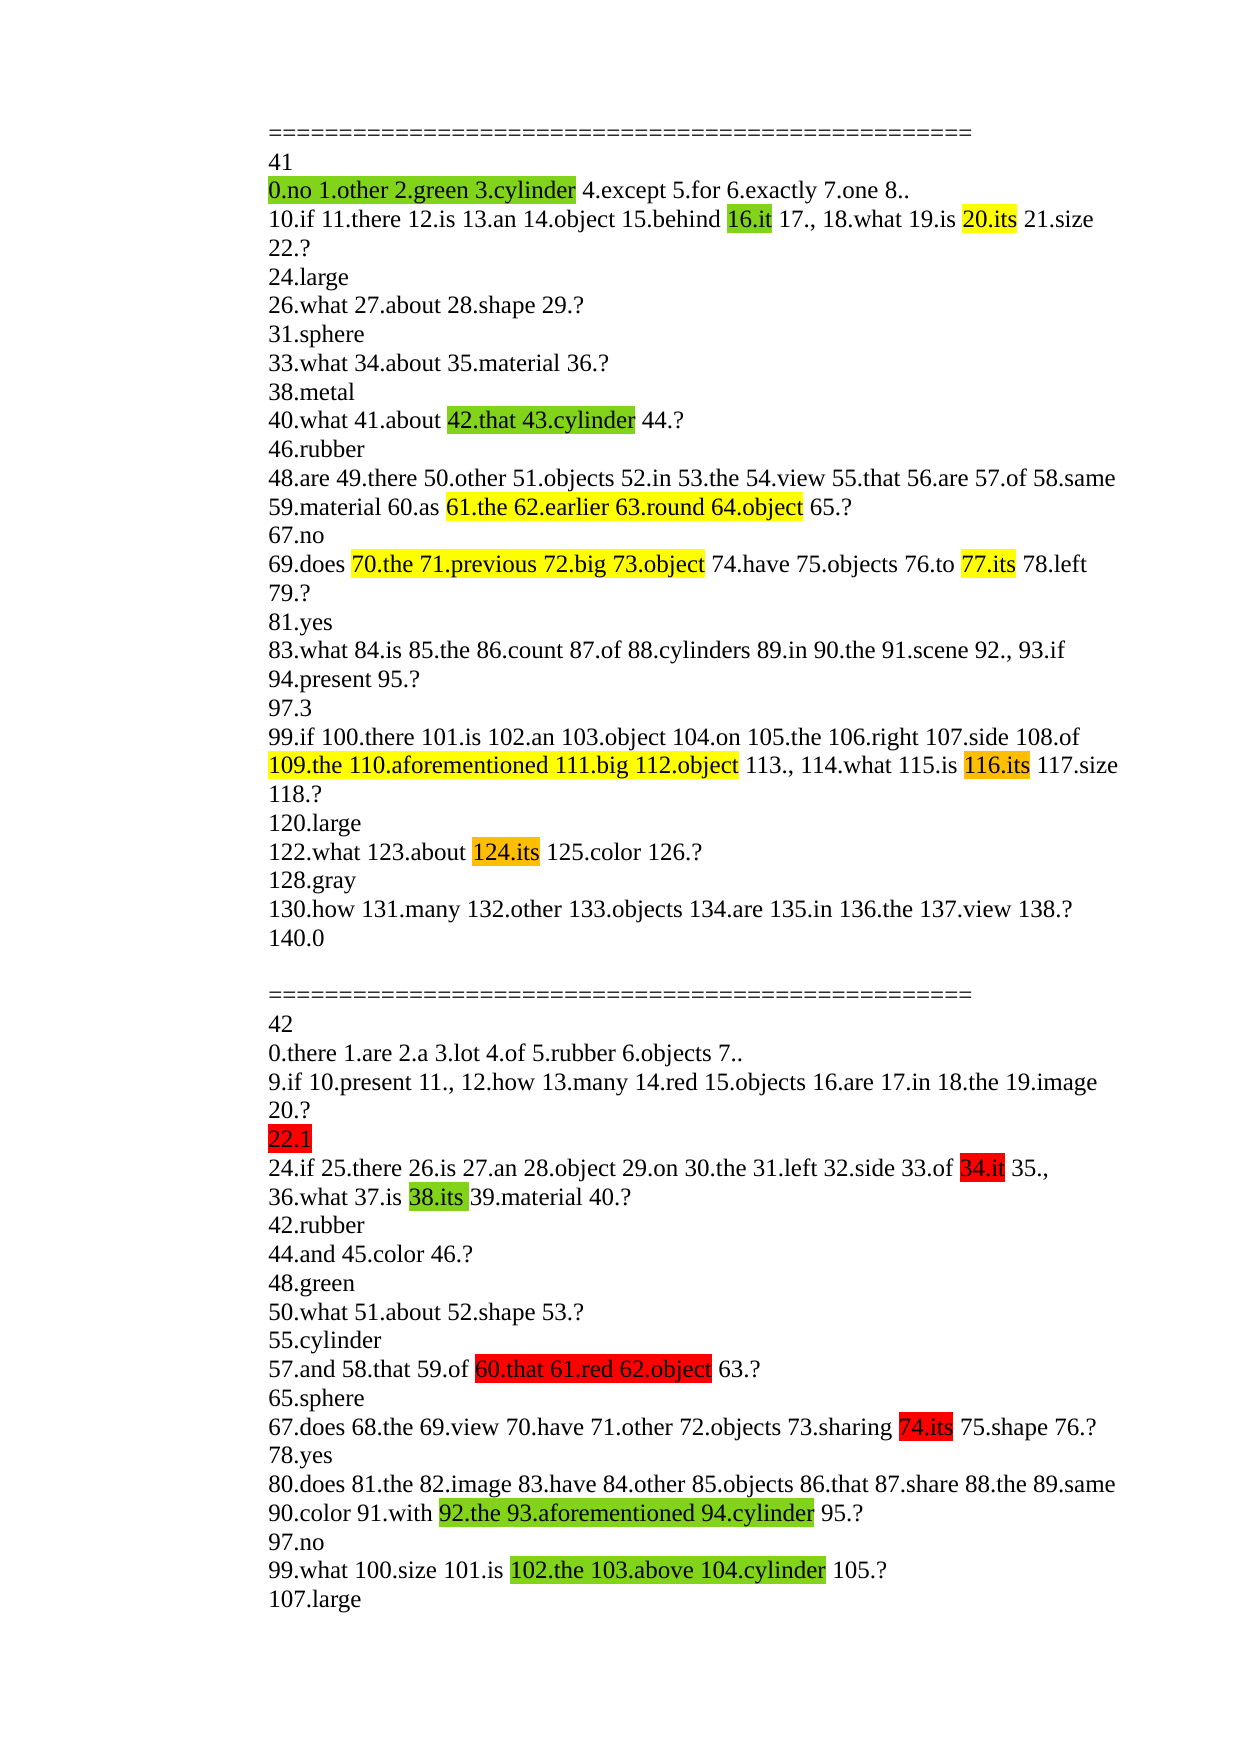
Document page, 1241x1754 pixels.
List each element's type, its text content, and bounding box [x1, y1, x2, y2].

text 31.sphere [268, 319, 1122, 348]
text 48.green [268, 1268, 1122, 1297]
text 40.what 41.about 42.that 43.cylinder 44.? [268, 406, 1122, 434]
text 55.cylinder [268, 1326, 1122, 1354]
text 99.what 100.size 101.is 102.the 103.above 104.cylinder 105.? [268, 1556, 1122, 1584]
text 44.and 45.color 46.? [268, 1239, 1122, 1268]
text 69.does 70.the 71.previous 72.big 73.object 74.have 75.objects 76.to 77.its 78.left 79.? [268, 549, 1122, 607]
text 120.large [268, 808, 1122, 837]
text ================================================== [268, 118, 1122, 147]
text 83.what 84.is 85.the 86.count 87.of 88.cylinders 89.in 90.the 91.scene 92., 93.if 94.present 95.? [268, 636, 1122, 693]
text 9.if 10.present 11., 12.how 13.many 14.red 15.objects 16.are 17.in 18.the 19.image 20.? [268, 1067, 1122, 1124]
text 67.no [268, 521, 1122, 549]
text 38.metal [268, 377, 1122, 406]
text 140.0 [268, 923, 1122, 952]
text 80.does 81.the 82.image 83.have 84.other 85.objects 86.that 87.share 88.the 89.same 90.color 91.with 92.the 93.aforementioned 94.cylinder 95.? [268, 1469, 1122, 1527]
text 41 [268, 147, 1122, 176]
text 107.large [268, 1584, 1122, 1613]
text 42.rubber [268, 1211, 1122, 1239]
text 50.what 51.about 52.shape 53.? [268, 1297, 1122, 1326]
text 24.large [268, 262, 1122, 291]
text 78.yes [268, 1441, 1122, 1469]
text 81.yes [268, 607, 1122, 636]
text 99.if 100.there 101.is 102.an 103.object 104.on 105.the 106.right 107.side 108.of 109.the 110.aforementioned 111.big 112.object 113., 114.what 115.is 116.its 117.size 118.? [268, 722, 1122, 808]
text 24.if 25.there 26.is 27.an 28.object 29.on 30.the 31.left 32.side 33.of 34.it 35., 36.what 37.is 38.its 39.material 40.? [268, 1153, 1122, 1211]
text 122.what 123.about 124.its 125.color 126.? [268, 837, 1122, 866]
text 42 [268, 1009, 1122, 1038]
text 130.how 131.many 132.other 133.objects 134.are 135.in 136.the 137.view 138.? [268, 894, 1122, 923]
text 57.and 58.that 59.of 60.that 61.red 62.object 63.? [268, 1354, 1122, 1383]
text 10.if 11.there 12.is 13.an 14.object 15.behind 16.it 17., 18.what 19.is 20.its 21.size 22.? [268, 204, 1122, 262]
text 97.no [268, 1527, 1122, 1556]
text 97.3 [268, 693, 1122, 722]
text 128.gray [268, 866, 1122, 894]
text 22.1 [268, 1124, 1122, 1153]
text 0.there 1.are 2.a 3.lot 4.of 5.rubber 6.objects 7.. [268, 1038, 1122, 1067]
text ================================================== [268, 981, 1122, 1009]
text 0.no 1.other 2.green 3.cylinder 4.except 5.for 6.exactly 7.one 8.. [268, 176, 1122, 204]
text 48.are 49.there 50.other 51.objects 52.in 53.the 54.view 55.that 56.are 57.of 58.same 59.material 60.as 61.the 62.earlier 63.round 64.object 65.? [268, 463, 1122, 521]
text 65.sphere [268, 1383, 1122, 1412]
text 26.what 27.about 28.shape 29.? [268, 291, 1122, 319]
text 67.does 68.the 69.view 70.have 71.other 72.objects 73.sharing 74.its 75.shape 76.? [268, 1412, 1122, 1441]
text 33.what 34.about 35.material 36.? [268, 348, 1122, 377]
text 46.rubber [268, 434, 1122, 463]
